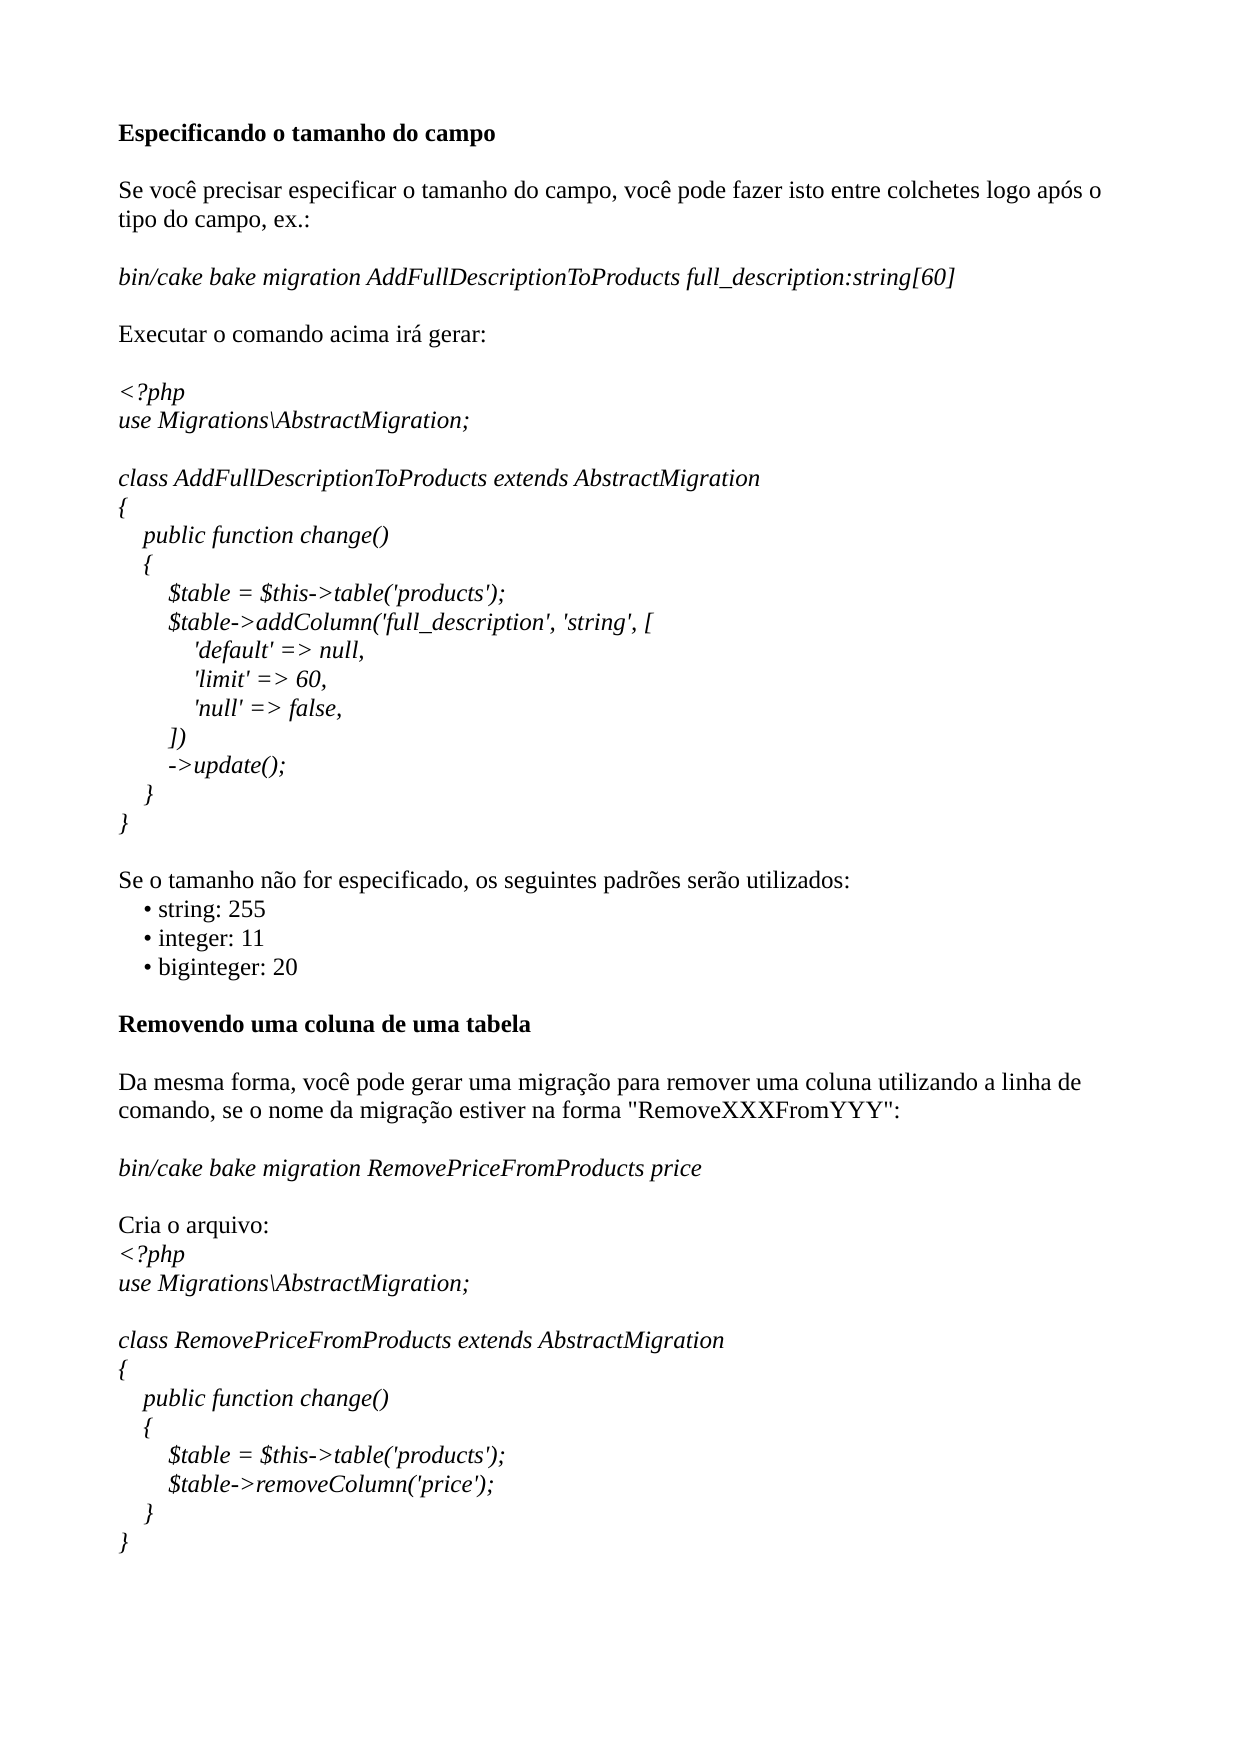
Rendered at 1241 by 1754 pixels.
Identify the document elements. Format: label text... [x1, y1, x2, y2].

text class AddFullDescriptionToProducts extends AbstractMigration [118, 463, 1122, 492]
text Da mesma forma, você pode gerar uma migração para remover uma coluna utilizando a linha de comando, se o nome da migração estiver na forma "RemoveXXXFromYYY": [118, 1067, 1122, 1124]
text } [118, 1527, 1122, 1556]
text public function change() [118, 521, 1122, 549]
text Cria o arquivo: [118, 1211, 1122, 1239]
text } [118, 779, 1122, 808]
text <?php [118, 377, 1122, 406]
text ->update(); [118, 751, 1122, 779]
text 'null' => false, [118, 693, 1122, 722]
text { [118, 1412, 1122, 1441]
text 'limit' => 60, [118, 664, 1122, 693]
text { [118, 1354, 1122, 1383]
text $table->addColumn('full_description', 'string', [ [118, 607, 1122, 636]
text Executar o comando acima irá gerar: [118, 319, 1122, 348]
text ]) [118, 722, 1122, 751]
text use Migrations\AbstractMigration; [118, 406, 1122, 434]
text $table = $this->table('products'); [118, 578, 1122, 607]
text bin/cake bake migration AddFullDescriptionToProducts full_description:string[60] [118, 262, 1122, 291]
text use Migrations\AbstractMigration; [118, 1268, 1122, 1297]
text • biginteger: 20 [118, 952, 1122, 981]
text <?php [118, 1239, 1122, 1268]
text Se o tamanho não for especificado, os seguintes padrões serão utilizados: [118, 866, 1122, 894]
text class RemovePriceFromProducts extends AbstractMigration [118, 1326, 1122, 1354]
text 'default' => null, [118, 636, 1122, 664]
text { [118, 492, 1122, 521]
text $table = $this->table('products'); [118, 1441, 1122, 1469]
text • integer: 11 [118, 923, 1122, 952]
text } [118, 808, 1122, 837]
text Removendo uma coluna de uma tabela [118, 1009, 1122, 1038]
text $table->removeColumn('price'); [118, 1469, 1122, 1498]
text } [118, 1498, 1122, 1527]
text { [118, 549, 1122, 578]
text public function change() [118, 1383, 1122, 1412]
text Se você precisar especificar o tamanho do campo, você pode fazer isto entre colchetes logo após o tipo do campo, ex.: [118, 176, 1122, 233]
text • string: 255 [118, 894, 1122, 923]
text Especificando o tamanho do campo [118, 118, 1122, 147]
text bin/cake bake migration RemovePriceFromProducts price [118, 1153, 1122, 1182]
